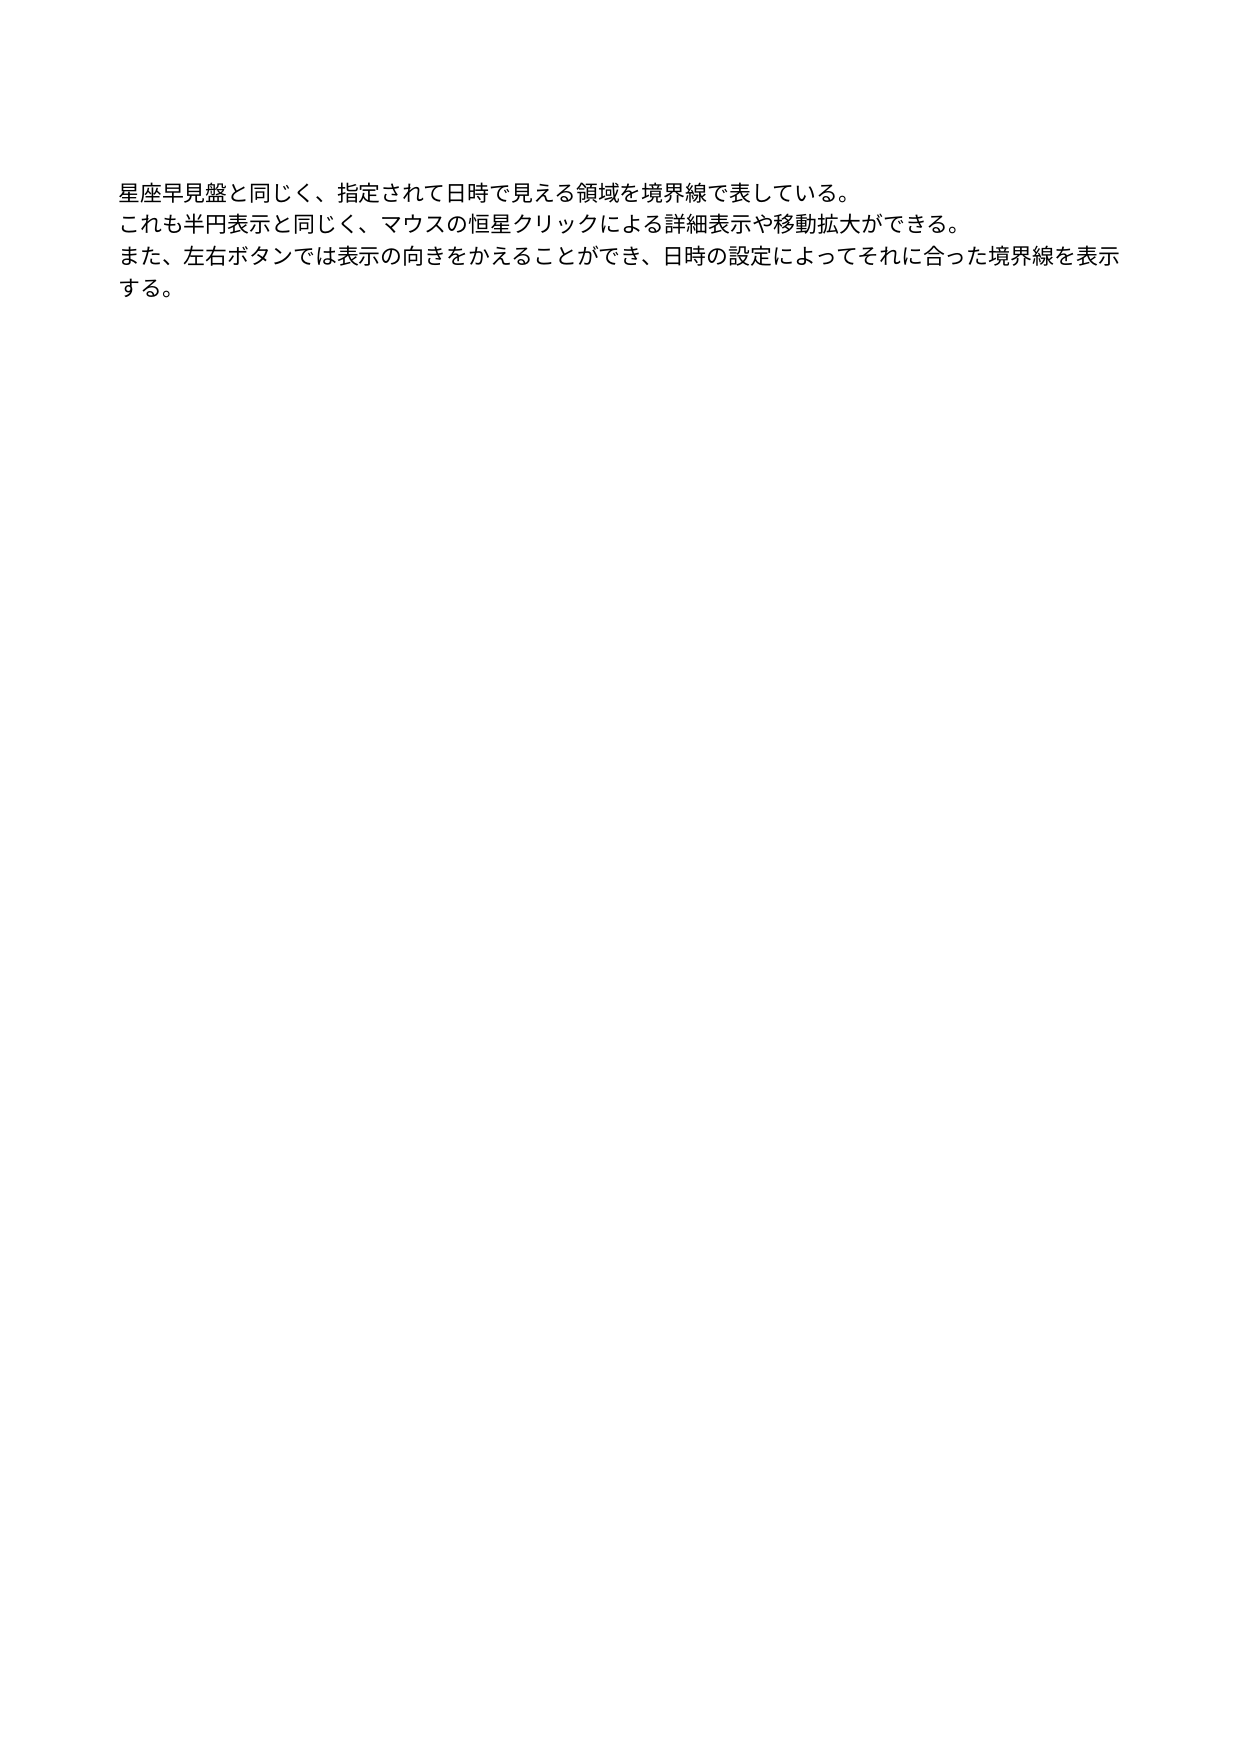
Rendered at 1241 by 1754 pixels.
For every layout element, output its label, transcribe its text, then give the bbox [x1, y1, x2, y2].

text また、左右ボタンでは表示の向きをかえることができ、日時の設定によってそれに合った境界線を表示する。 [118, 239, 1122, 302]
text 星座早見盤と同じく、指定されて日時で見える領域を境界線で表している。 [118, 176, 1122, 207]
text これも半円表示と同じく、マウスの恒星クリックによる詳細表示や移動拡大ができる。 [118, 207, 1122, 239]
